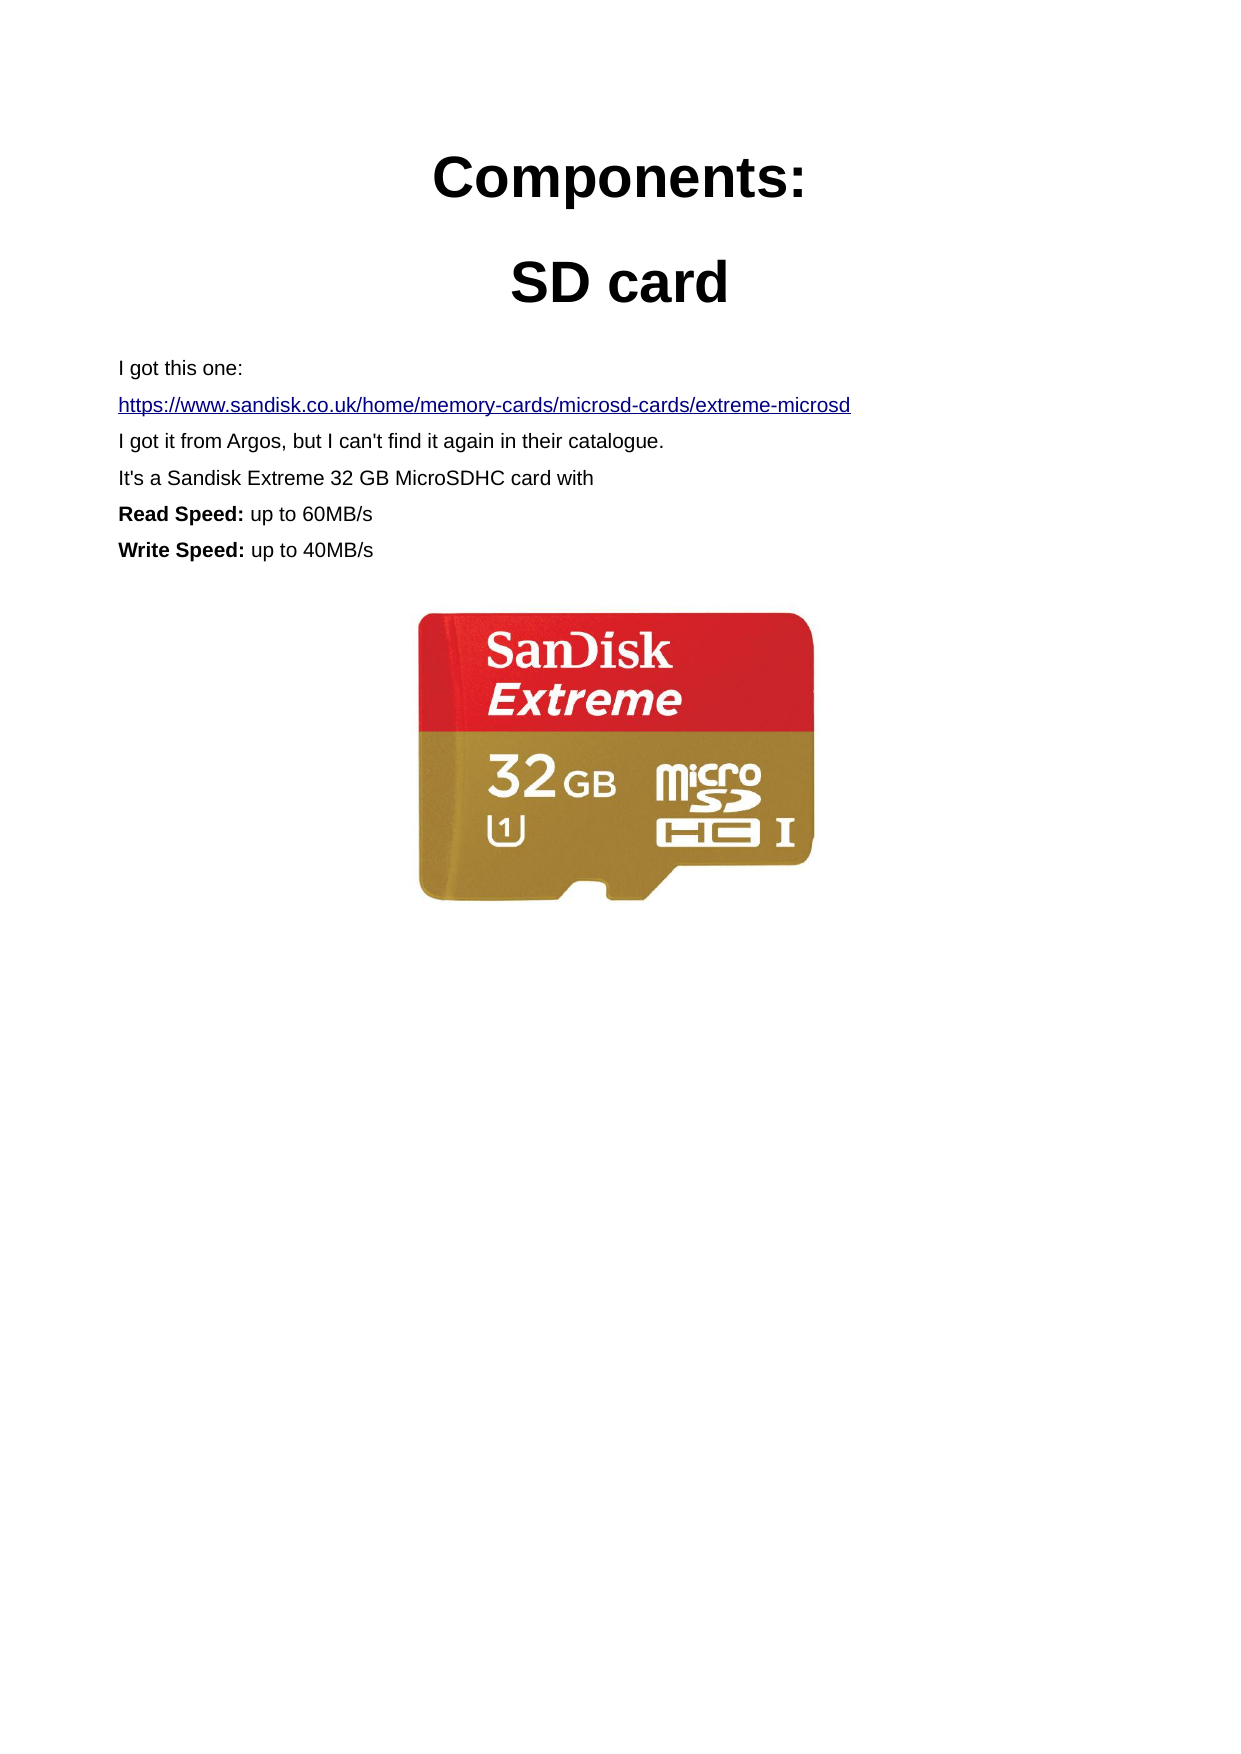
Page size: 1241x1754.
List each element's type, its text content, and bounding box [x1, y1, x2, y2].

text Read Speed: up to 60MB/s [118, 502, 1122, 526]
text Write Speed: up to 40MB/s [118, 538, 1122, 562]
text https://www.sandisk.co.uk/home/memory-cards/microsd-cards/extreme-microsd [118, 392, 1122, 416]
text It's a Sandisk Extreme 32 GB MicroSDHC card with [118, 465, 1122, 489]
text I got it from Argos, but I can't find it again in their catalogue. [118, 429, 1122, 453]
text I got this one: [118, 356, 1122, 380]
picture [371, 574, 869, 940]
title SD card [118, 248, 1122, 315]
title Components: [118, 143, 1122, 210]
